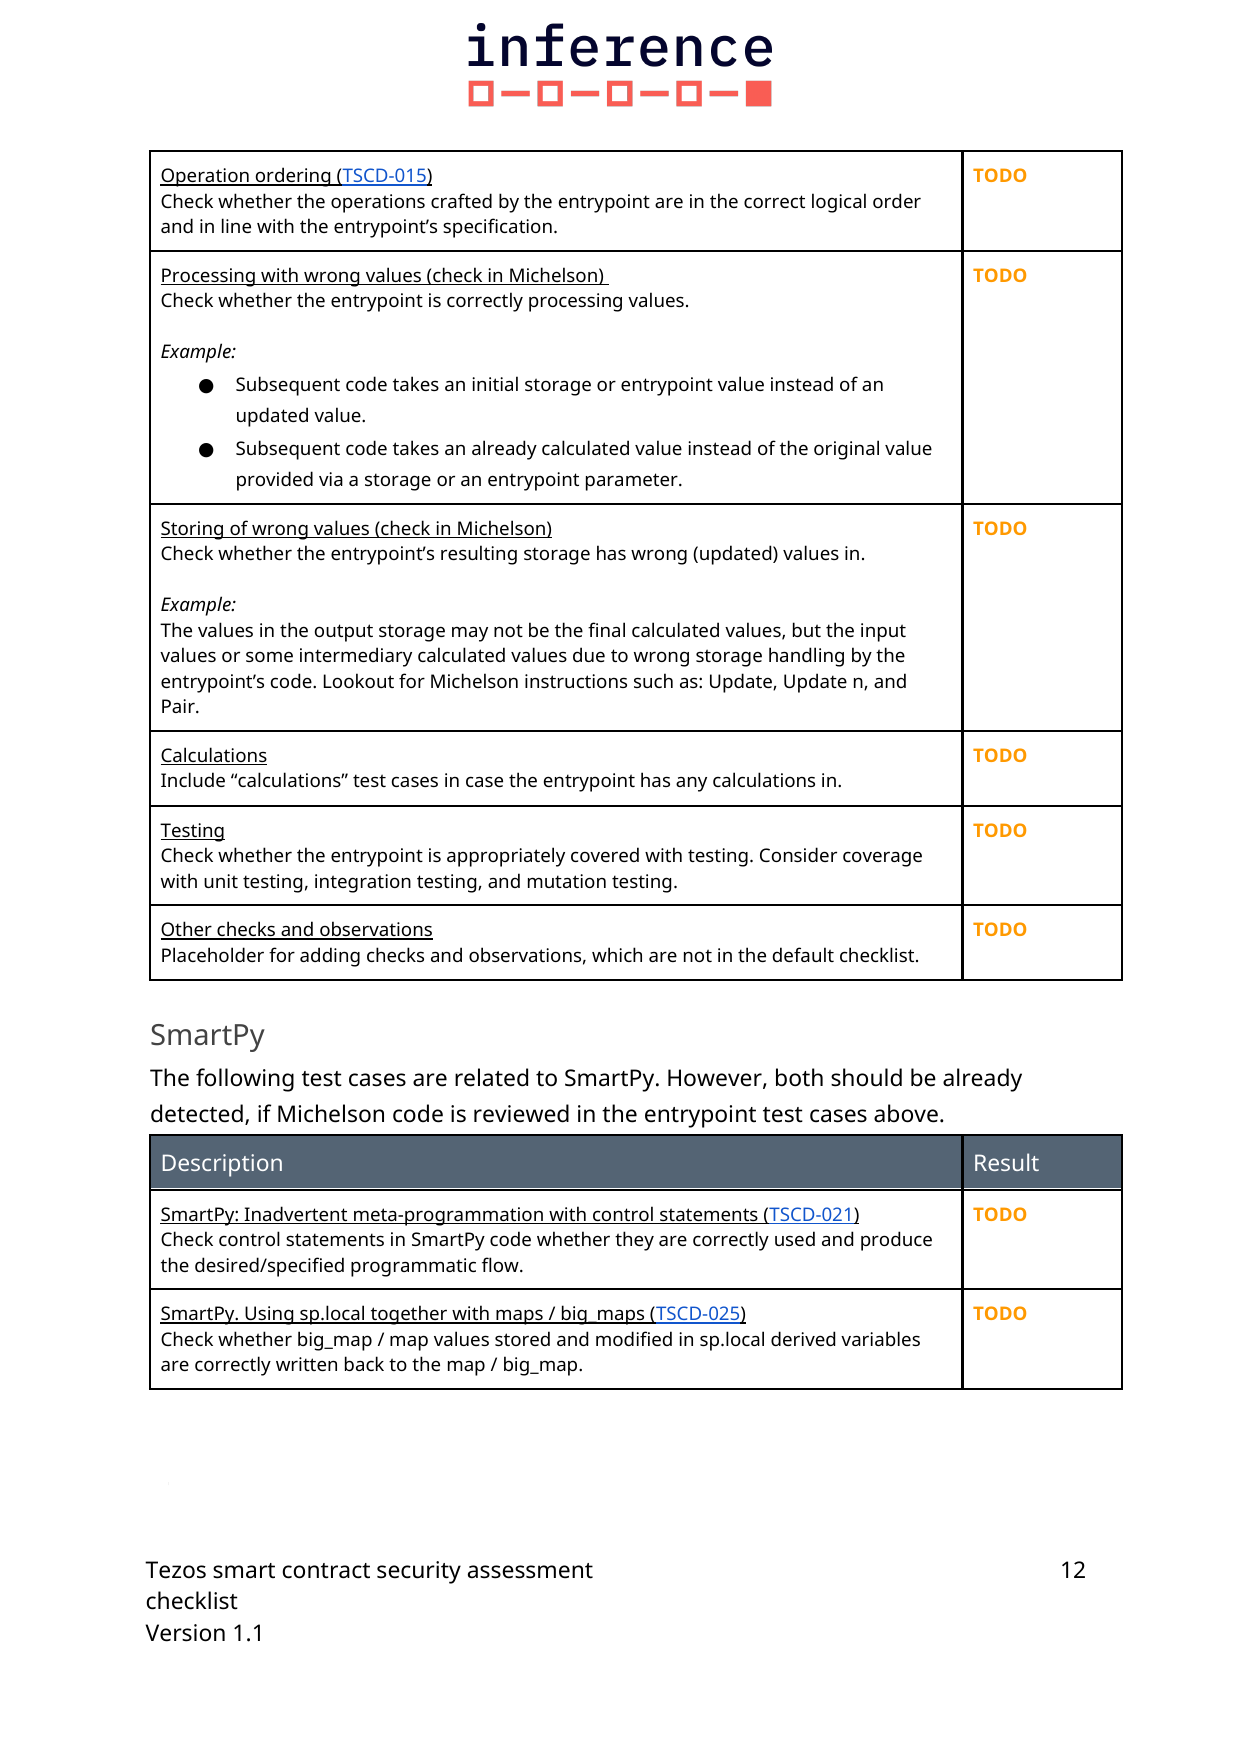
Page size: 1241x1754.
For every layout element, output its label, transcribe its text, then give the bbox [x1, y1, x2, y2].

table_cell TODO [964, 1290, 1121, 1387]
table_header Description [151, 1136, 961, 1188]
table_cell TODO [964, 252, 1121, 502]
table_cell TODO [964, 505, 1121, 729]
table_cell TODO [964, 1191, 1121, 1288]
table_cell TODO [964, 152, 1121, 249]
table_cell Processing with wrong values (check in Michelson) Check whether the entrypoint is correctly processing values. Example: Subsequent code takes an initial storage or entrypoint value instead of an updated value. Subsequent code takes an already calculated value instead of the original value provided via a storage or an entrypoint parameter. [151, 252, 961, 502]
table_cell TODO [964, 732, 1121, 804]
table_cell Calculations Include “calculations” test cases in case the entrypoint has any calculations in. [151, 732, 961, 804]
table_cell SmartPy. Using sp.local together with maps / big_maps (TSCD-025) Check whether big_map / map values stored and modified in sp.local derived variables are correctly written back to the map / big_map. [151, 1290, 961, 1387]
table_cell TODO [964, 906, 1121, 979]
table_header Result [964, 1136, 1121, 1188]
table_cell Storing of wrong values (check in Michelson) Check whether the entrypoint’s resulting storage has wrong (updated) values in. Example: The values in the output storage may not be the final calculated values, but the input values or some intermediary calculated values due to wrong storage handling by the entrypoint’s code. Lookout for Michelson instructions such as: Update, Update n, and Pair. [151, 505, 961, 729]
table_cell TODO [964, 807, 1121, 904]
text The following test cases are related to SmartPy. However, both should be already detected, if Michelson code is reviewed in the entrypoint test cases above. [150, 1062, 1090, 1129]
table_cell Other checks and observations Placeholder for adding checks and observations, which are not in the default checklist. [151, 906, 961, 979]
picture [468, 23, 772, 108]
subtitle SmartPy [150, 1014, 1090, 1054]
table_cell SmartPy: Inadvertent meta-programmation with control statements (TSCD-021) Check control statements in SmartPy code whether they are correctly used and produce the desired/specified programmatic flow. [151, 1191, 961, 1288]
table_cell Testing Check whether the entrypoint is appropriately covered with testing. Consider coverage with unit testing, integration testing, and mutation testing. [151, 807, 961, 904]
table_cell Operation ordering (TSCD-015) Check whether the operations crafted by the entrypoint are in the correct logical order and in line with the entrypoint’s specification. [151, 152, 961, 249]
